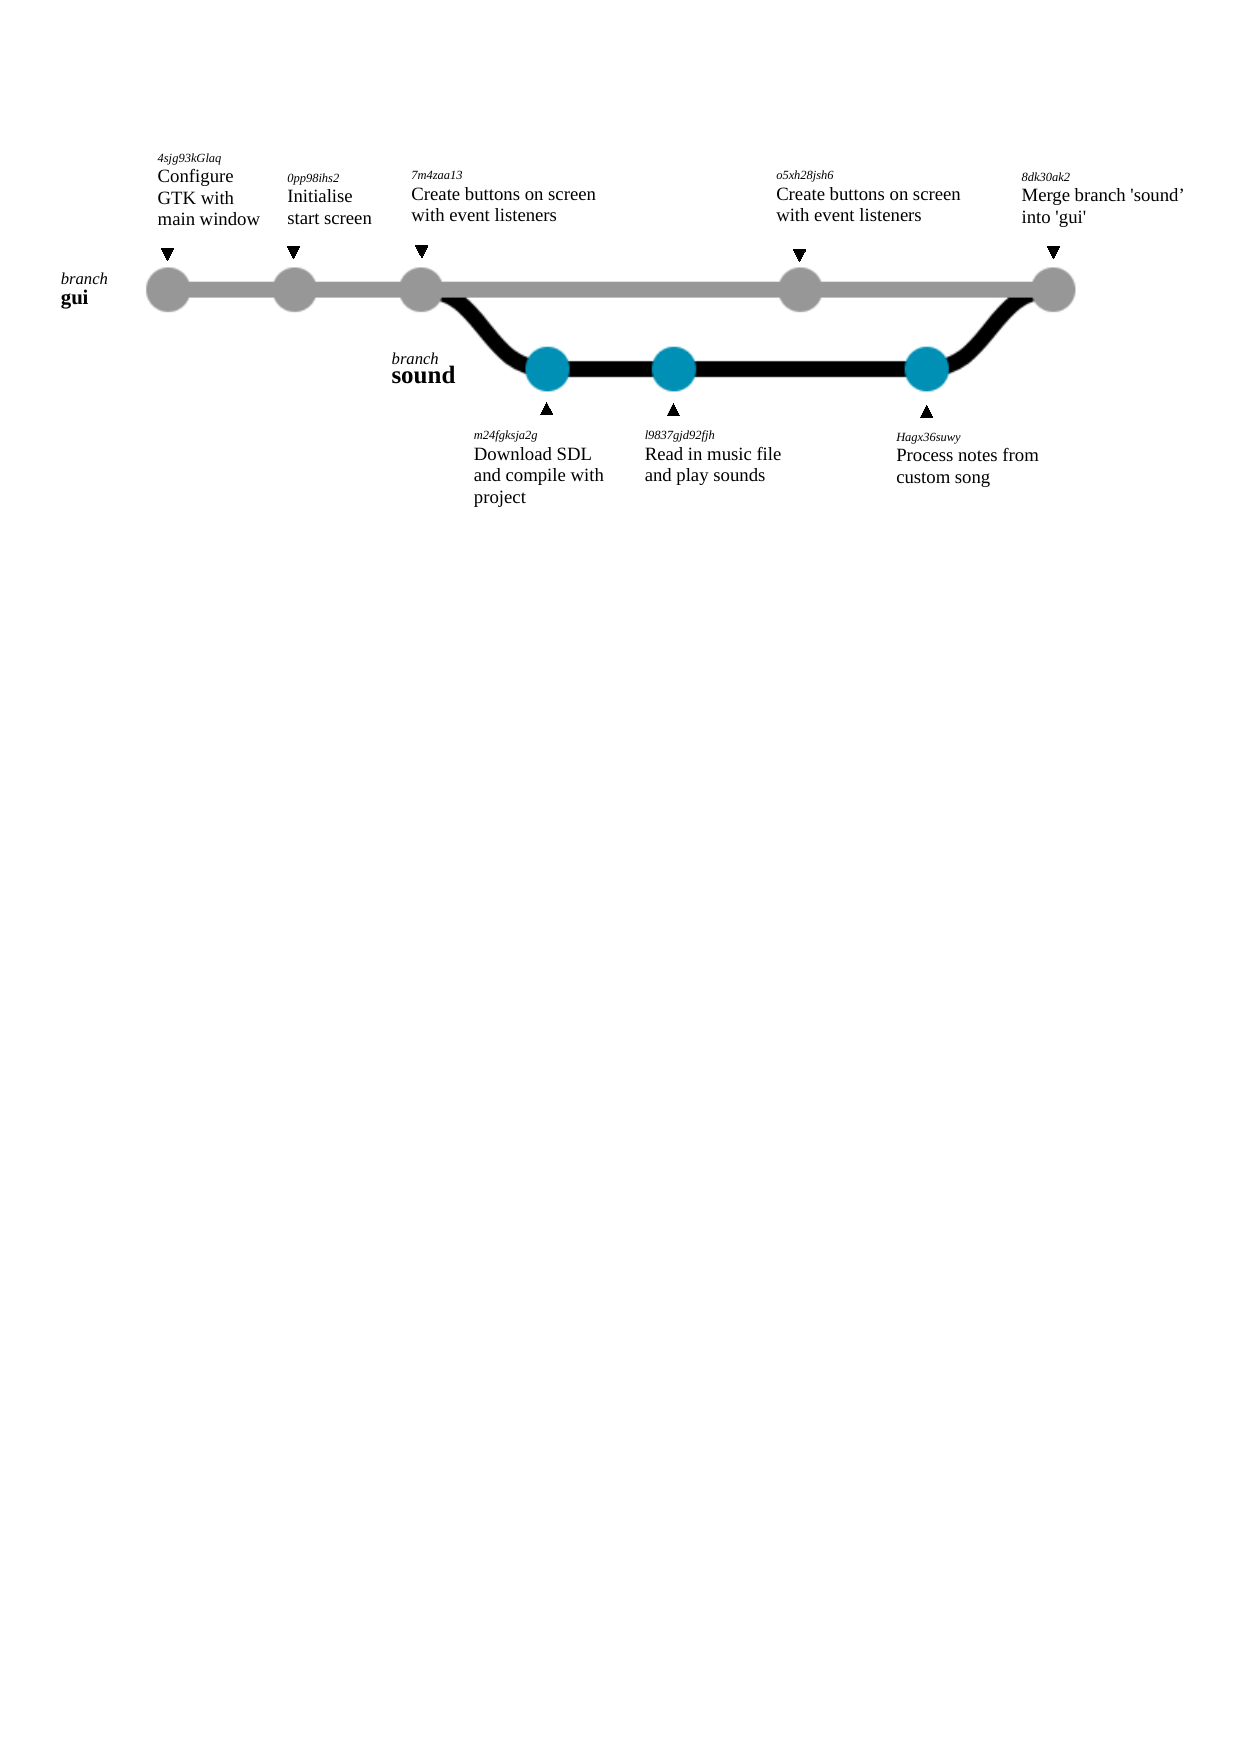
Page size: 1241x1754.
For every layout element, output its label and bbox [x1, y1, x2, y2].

picture [137, 217, 1142, 490]
